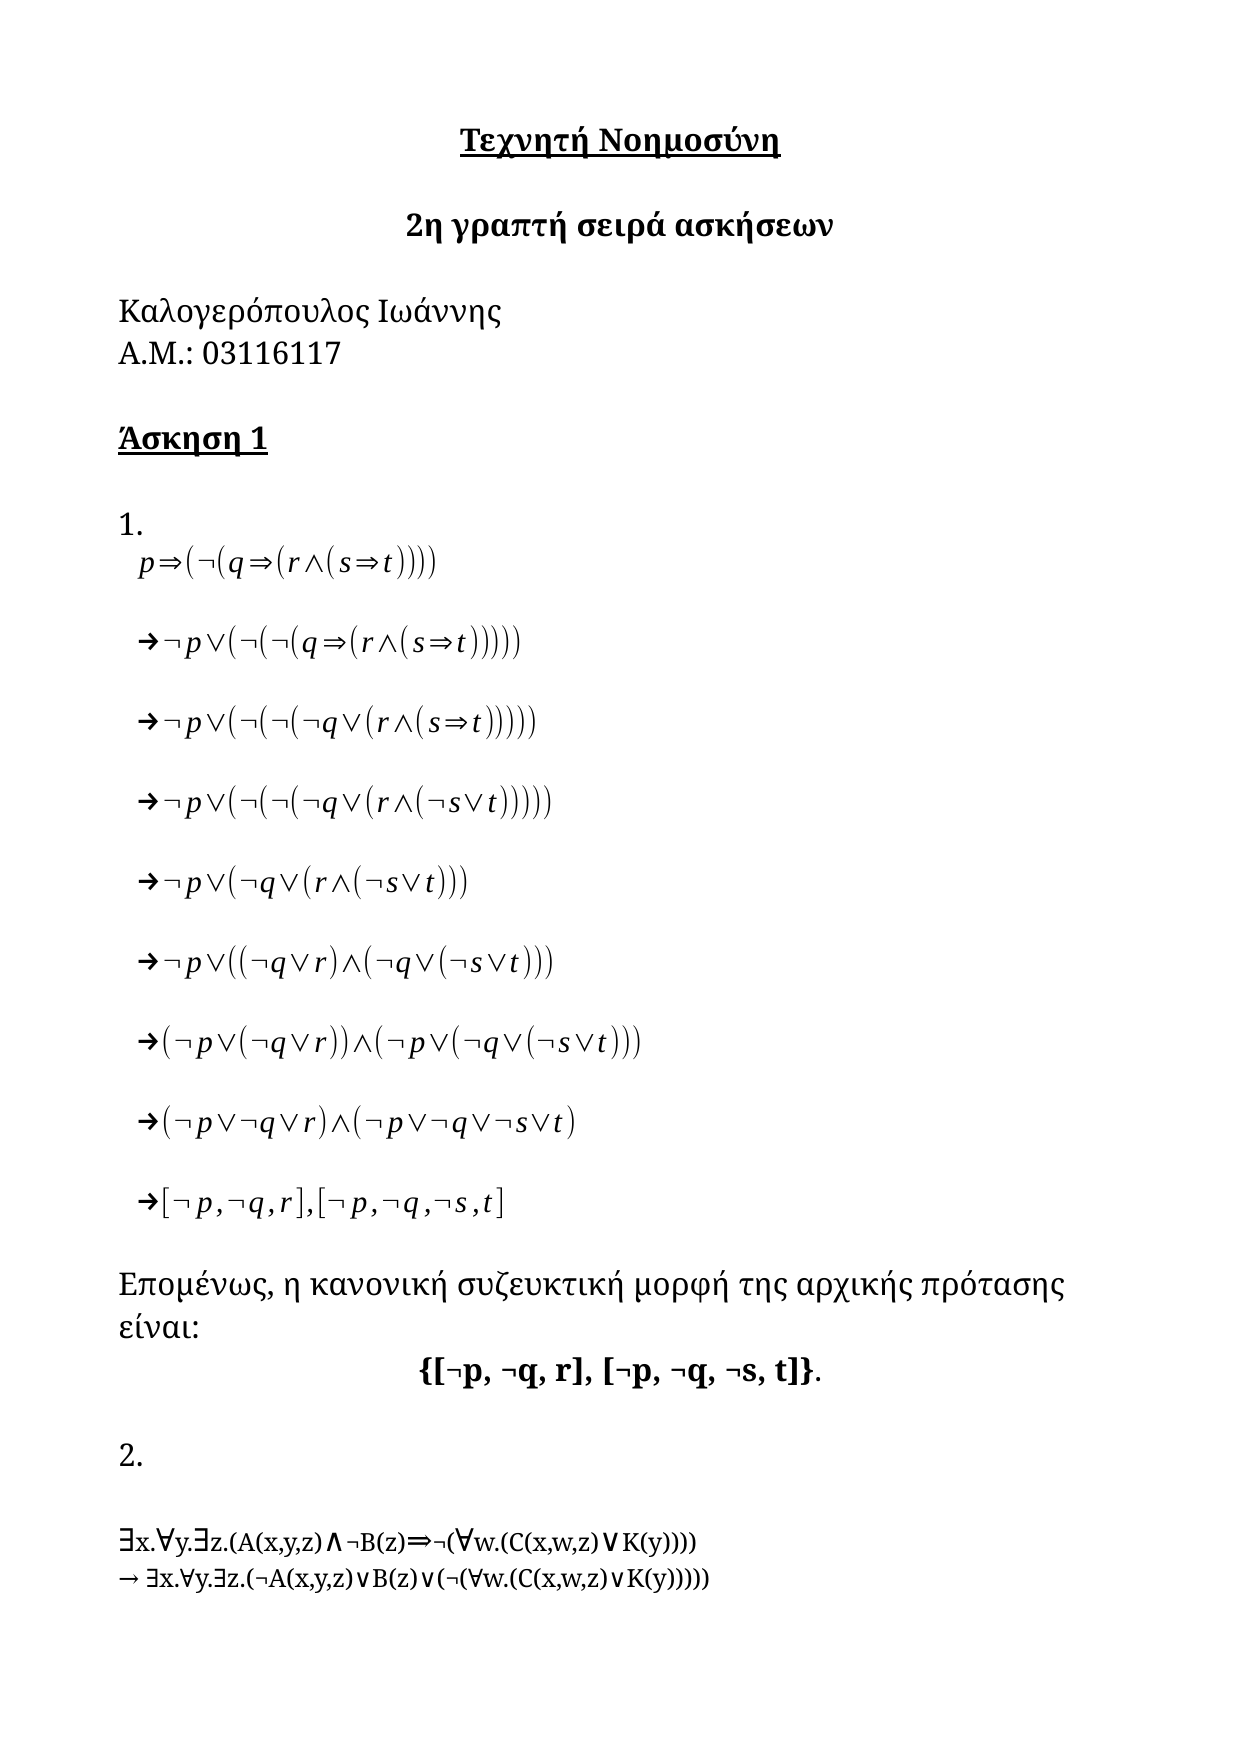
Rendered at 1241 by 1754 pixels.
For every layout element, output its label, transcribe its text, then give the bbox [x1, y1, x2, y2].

text 1. [118, 502, 1122, 544]
text ∃x.∀y.∃z.(A(x,y,z)∧¬B(z)⇒¬(∀w.(C(x,w,z)∨K(y)))) [118, 1518, 1122, 1561]
text Καλογερόπουλος Ιωάννης [118, 288, 1122, 331]
text 2. [118, 1433, 1122, 1475]
text Τεχνητή Νοημοσύνη [118, 118, 1122, 161]
text 2η γραπτή σειρά ασκήσεων [118, 203, 1122, 246]
text Α.Μ.: 03116117 [118, 331, 1122, 374]
text Άσκηση 1 [118, 416, 1122, 459]
text Επομένως, η κανονική συζευκτική μορφή της αρχικής πρότασης είναι: [118, 1262, 1122, 1347]
text {[¬p, ¬q, r], [¬p, ¬q, ¬s, t]}. [118, 1347, 1122, 1390]
text → ∃x.∀y.∃z.(¬A(x,y,z)∨B(z)∨(¬(∀w.(C(x,w,z)∨K(y))))) [118, 1561, 1122, 1594]
